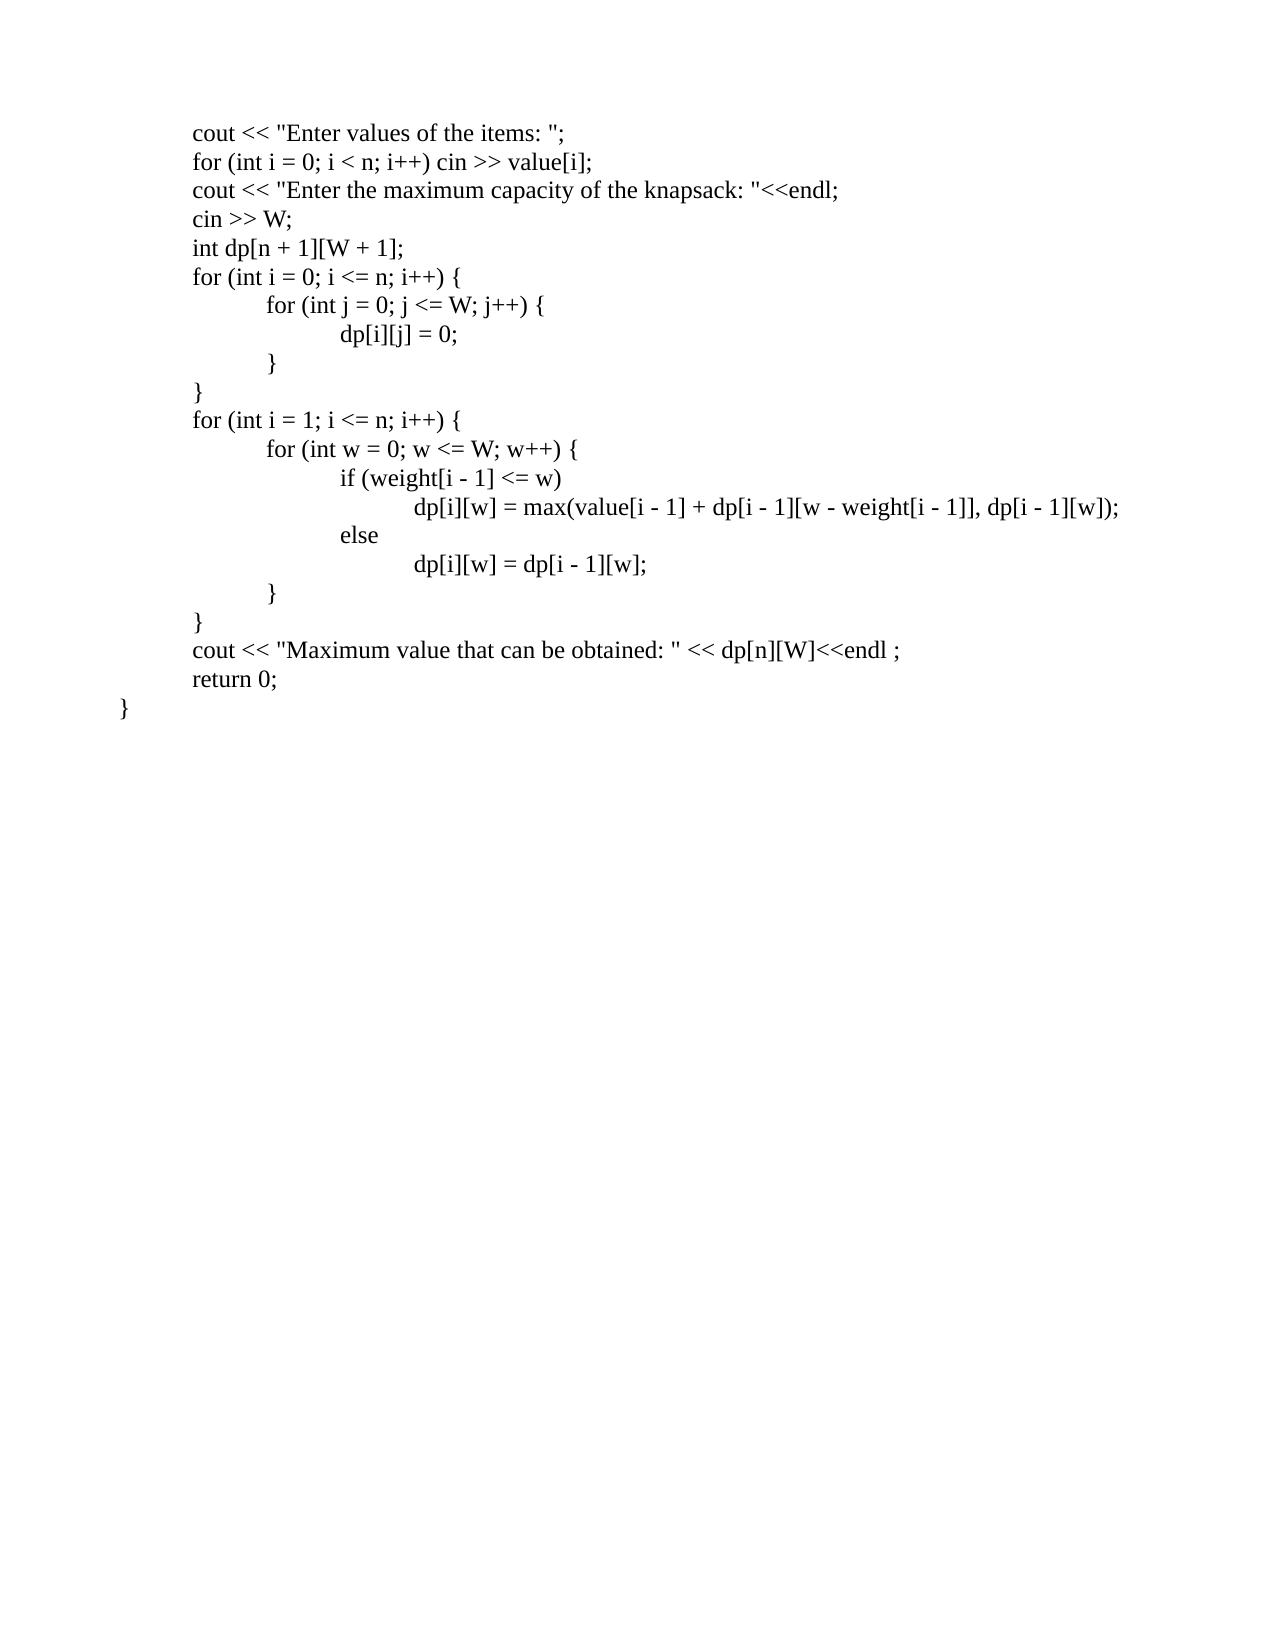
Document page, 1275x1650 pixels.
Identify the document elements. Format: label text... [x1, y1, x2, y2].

text cout << "Enter values of the items: "; [118, 118, 1157, 147]
text } [118, 578, 1157, 607]
text cout << "Enter the maximum capacity of the knapsack: "<<endl; [118, 176, 1157, 204]
text } [118, 377, 1157, 406]
text } [118, 693, 1157, 722]
text for (int j = 0; j <= W; j++) { [118, 291, 1157, 319]
text int dp[n + 1][W + 1]; [118, 233, 1157, 262]
text for (int i = 1; i <= n; i++) { [118, 406, 1157, 434]
text } [118, 607, 1157, 636]
text cin >> W; [118, 204, 1157, 233]
text return 0; [118, 664, 1157, 693]
text else [118, 521, 1157, 549]
text for (int i = 0; i < n; i++) cin >> value[i]; [118, 147, 1157, 176]
text dp[i][j] = 0; [118, 319, 1157, 348]
text dp[i][w] = max(value[i - 1] + dp[i - 1][w - weight[i - 1]], dp[i - 1][w]); [118, 492, 1157, 521]
text if (weight[i - 1] <= w) [118, 463, 1157, 492]
text cout << "Maximum value that can be obtained: " << dp[n][W]<<endl ; [118, 636, 1157, 664]
text for (int i = 0; i <= n; i++) { [118, 262, 1157, 291]
text } [118, 348, 1157, 377]
text for (int w = 0; w <= W; w++) { [118, 434, 1157, 463]
text dp[i][w] = dp[i - 1][w]; [118, 549, 1157, 578]
